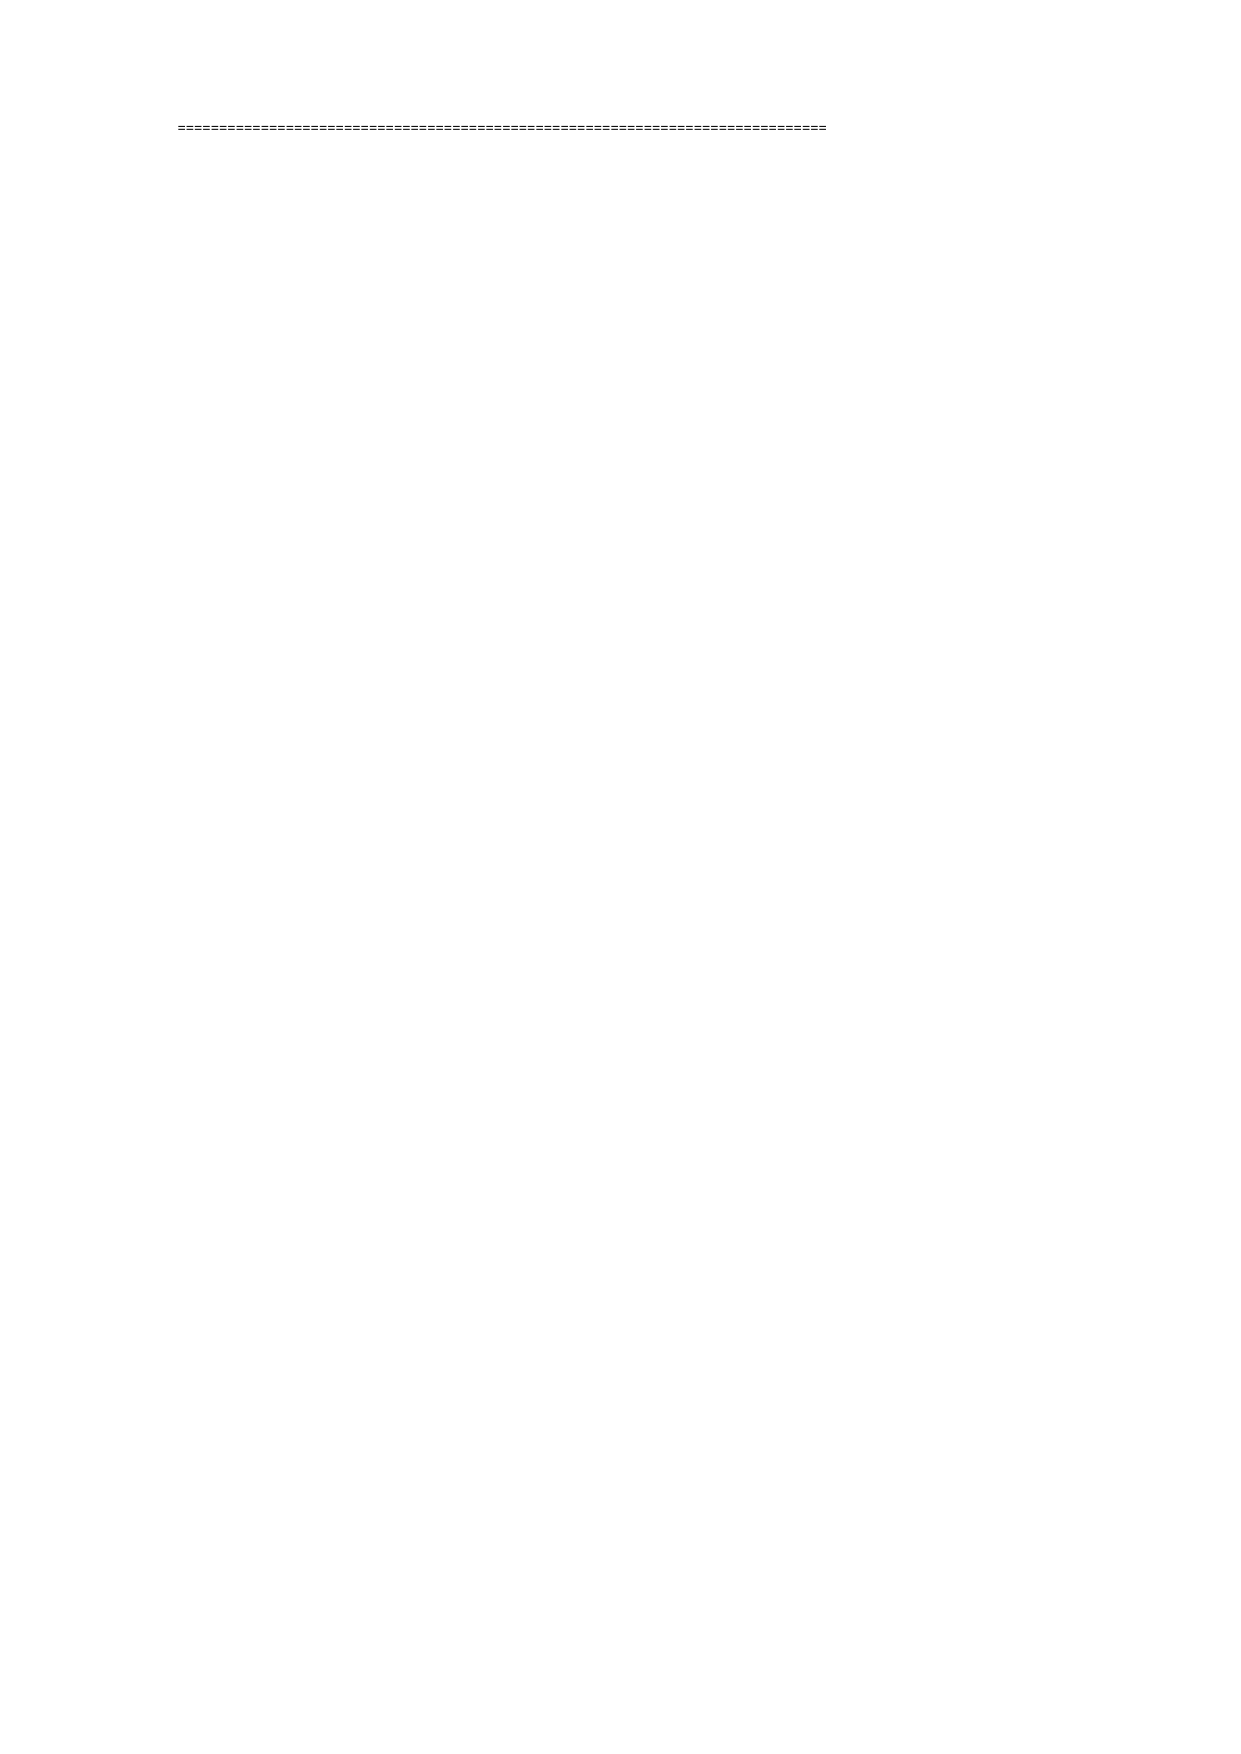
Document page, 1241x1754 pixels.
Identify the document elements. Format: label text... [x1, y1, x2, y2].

text ============================================================================== [177, 118, 1152, 138]
